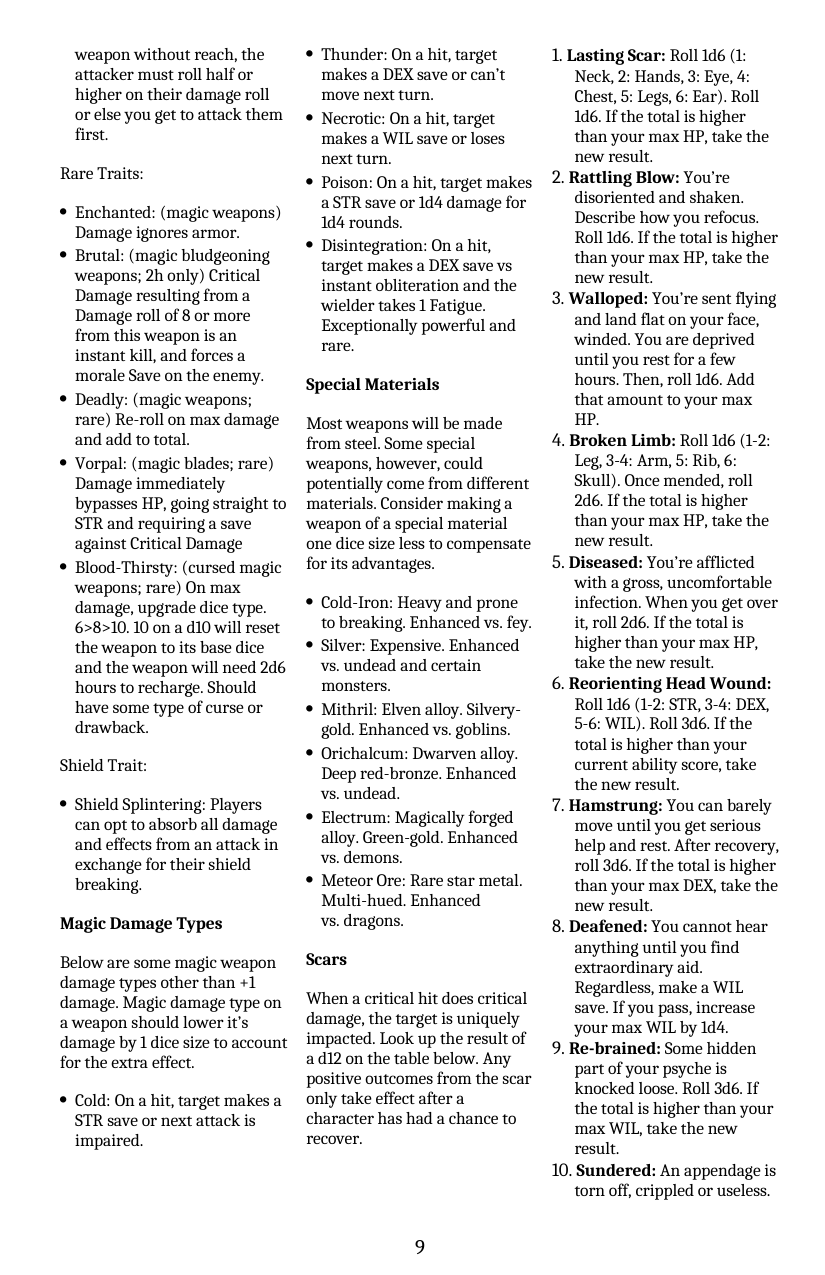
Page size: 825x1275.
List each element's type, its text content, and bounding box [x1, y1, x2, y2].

list Deafened: You cannot hear anything until you find extraordinary aid. Regardless, make a WIL save. If you pass, increase your max WIL by 1d4. [552, 916, 780, 1037]
list Vorpal: (magic blades; rare) Damage immediately bypasses HP, going straight to STR and requiring a save against Critical Damage [60, 454, 288, 554]
list Hamstrung: You can barely move until you get serious help and rest. After recovery, roll 3d6. If the total is higher than your max DEX, take the new result. [552, 794, 780, 916]
list Walloped: You’re sent flying and land flat on your face, winded. You are deprived until you rest for a few hours. Then, roll 1d6. Add that amount to your max HP. [552, 288, 780, 430]
text Rare Traits: [60, 164, 288, 184]
list Diseased: You’re afflicted with a gross, uncomfortable infection. When you get over it, roll 2d6. If the total is higher than your max HP, take the new result. [552, 551, 780, 673]
list Disintegration: On a hit, target makes a DEX save vs instant obliteration and the wielder takes 1 Fatigue. Exceptionally powerful and rare. [306, 236, 534, 356]
list weapon without reach, the attacker must roll half or higher on their damage roll or else you get to attack them first. [60, 45, 288, 145]
list Blood-Thirsty: (cursed magic weapons; rare) On max damage, upgrade dice type. 6>8>10. 10 on a d10 will reset the weapon to its base dice and the weapon will need 2d6 hours to recharge. Should have some type of curse or drawback. [60, 557, 288, 737]
list Mithril: Elven alloy. Silvery-gold. Enhanced vs. goblins. [306, 700, 534, 740]
text Most weapons will be made from steel. Some special weapons, however, could potentially come from different materials. Consider making a weapon of a special material one dice size less to compensate for its advantages. [306, 414, 534, 574]
text Special Materials [306, 375, 534, 395]
list Broken Limb: Roll 1d6 (1-2: Leg, 3-4: Arm, 5: Rib, 6: Skull). Once mended, roll 2d6. If the total is higher than your max HP, take the new result. [552, 430, 780, 551]
list Lasting Scar: Roll 1d6 (1: Neck, 2: Hands, 3: Eye, 4: Chest, 5: Legs, 6: Ear). Roll 1d6. If the total is higher than your max HP, take the new result. [552, 45, 780, 167]
list Cold: On a hit, target makes a STR save or next attack is impaired. [60, 1091, 288, 1151]
text When a critical hit does critical damage, the target is uniquely impacted. Look up the result of a d12 on the table below. Any positive outcomes from the scar only take effect after a character has had a chance to recover. [306, 989, 534, 1149]
text Scars [306, 950, 534, 970]
text Magic Damage Types [60, 914, 288, 934]
list Meteor Ore: Rare star metal. Multi-hued. Enhanced vs. dragons. [306, 871, 534, 931]
text Shield Trait: [60, 756, 288, 776]
list Re-brained: Some hidden part of your psyche is knocked loose. Roll 3d6. If the total is higher than your max WIL, take the new result. [552, 1037, 780, 1159]
text Below are some magic weapon damage types other than +1 damage. Magic damage type on a weapon should lower it’s damage by 1 dice size to account for the extra effect. [60, 952, 288, 1072]
list Orichalcum: Dwarven alloy. Deep red-bronze. Enhanced vs. undead. [306, 744, 534, 804]
list Brutal: (magic bludgeoning weapons; 2h only) Critical Damage resulting from a Damage roll of 8 or more from this weapon is an instant kill, and forces a morale Save on the enemy. [60, 246, 288, 386]
list Electrum: Magically forged alloy. Green-gold. Enhanced vs. demons. [306, 807, 534, 867]
list Deadly: (magic weapons; rare) Re-roll on max damage and add to total. [60, 390, 288, 450]
list Sundered: An appendage is torn off, crippled or useless. [552, 1159, 780, 1201]
list Enchanted: (magic weapons) Damage ignores armor. [60, 202, 288, 242]
list Cold-Iron: Heavy and prone to breaking. Enhanced vs. fey. [306, 592, 534, 632]
list Silver: Expensive. Enhanced vs. undead and certain monsters. [306, 636, 534, 696]
list Reorienting Head Wound: Roll 1d6 (1-2: STR, 3-4: DEX, 5-6: WIL). Roll 3d6. If the total is higher than your current ability score, take the new result. [552, 673, 780, 794]
list Thunder: On a hit, target makes a DEX save or can’t move next turn. [306, 45, 534, 105]
list Shield Splintering: Players can opt to absorb all damage and effects from an attack in exchange for their shield breaking. [60, 795, 288, 895]
list Necrotic: On a hit, target makes a WIL save or loses next turn. [306, 109, 534, 169]
list Poison: On a hit, target makes a STR save or 1d4 damage for 1d4 rounds. [306, 172, 534, 232]
list Rattling Blow: You’re disoriented and shaken. Describe how you refocus. Roll 1d6. If the total is higher than your max HP, take the new result. [552, 167, 780, 288]
